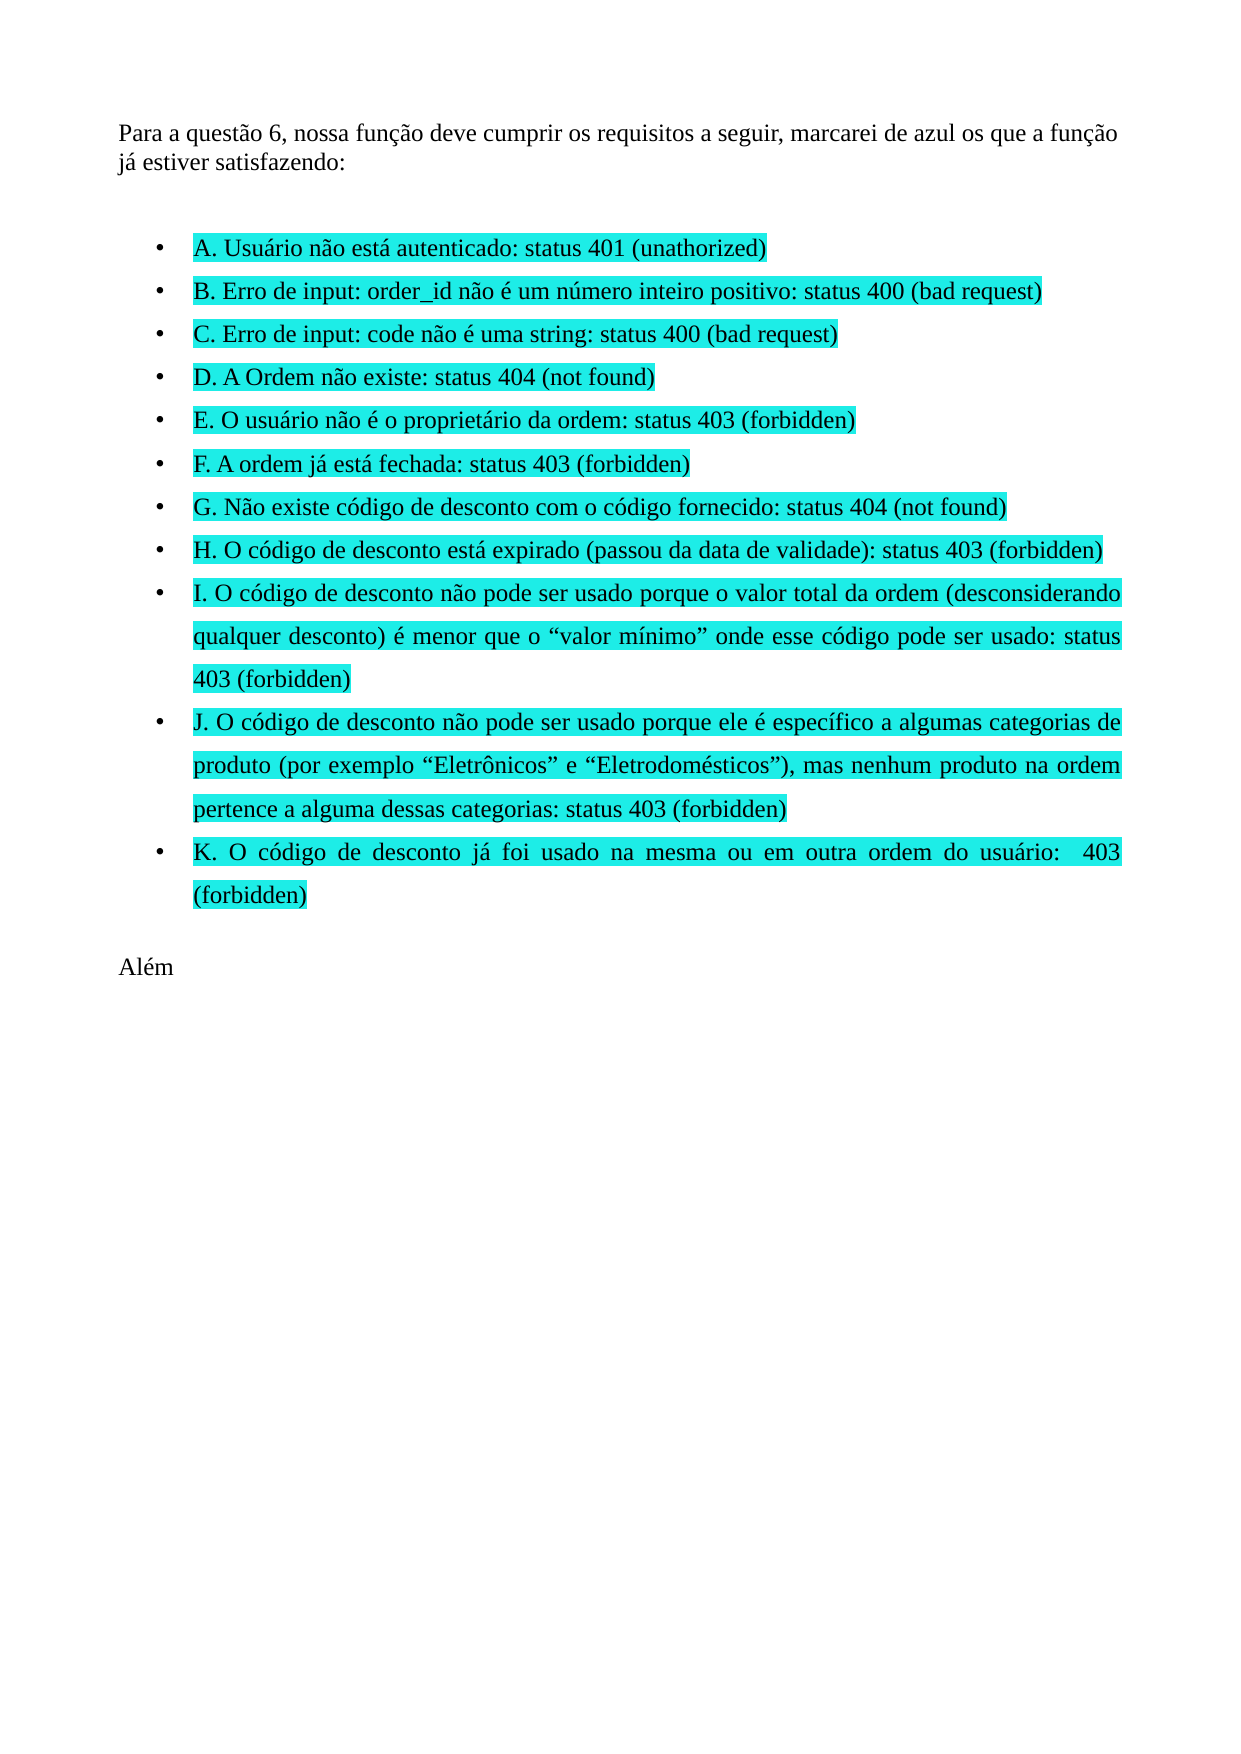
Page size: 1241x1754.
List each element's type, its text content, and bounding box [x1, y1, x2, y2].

list D. A Ordem não existe: status 404 (not found) [156, 362, 1122, 391]
text Além [118, 952, 1122, 981]
list J. O código de desconto não pode ser usado porque ele é específico a algumas categorias de produto (por exemplo “Eletrônicos” e “Eletrodomésticos”), mas nenhum produto na ordem pertence a alguma dessas categorias: status 403 (forbidden) [156, 707, 1122, 822]
text Para a questão 6, nossa função deve cumprir os requisitos a seguir, marcarei de azul os que a função já estiver satisfazendo: [118, 118, 1122, 176]
list H. O código de desconto está expirado (passou da data de validade): status 403 (forbidden) [156, 535, 1122, 564]
list G. Não existe código de desconto com o código fornecido: status 404 (not found) [156, 492, 1122, 521]
list C. Erro de input: code não é uma string: status 400 (bad request) [156, 319, 1122, 348]
list B. Erro de input: order_id não é um número inteiro positivo: status 400 (bad request) [156, 276, 1122, 305]
list F. A ordem já está fechada: status 403 (forbidden) [156, 449, 1122, 477]
list E. O usuário não é o proprietário da ordem: status 403 (forbidden) [156, 406, 1122, 434]
list K. O código de desconto já foi usado na mesma ou em outra ordem do usuário: 403 (forbidden) [156, 837, 1122, 909]
list A. Usuário não está autenticado: status 401 (unathorized) [156, 233, 1122, 262]
list I. O código de desconto não pode ser usado porque o valor total da ordem (desconsiderando qualquer desconto) é menor que o “valor mínimo” onde esse código pode ser usado: status 403 (forbidden) [156, 578, 1122, 693]
